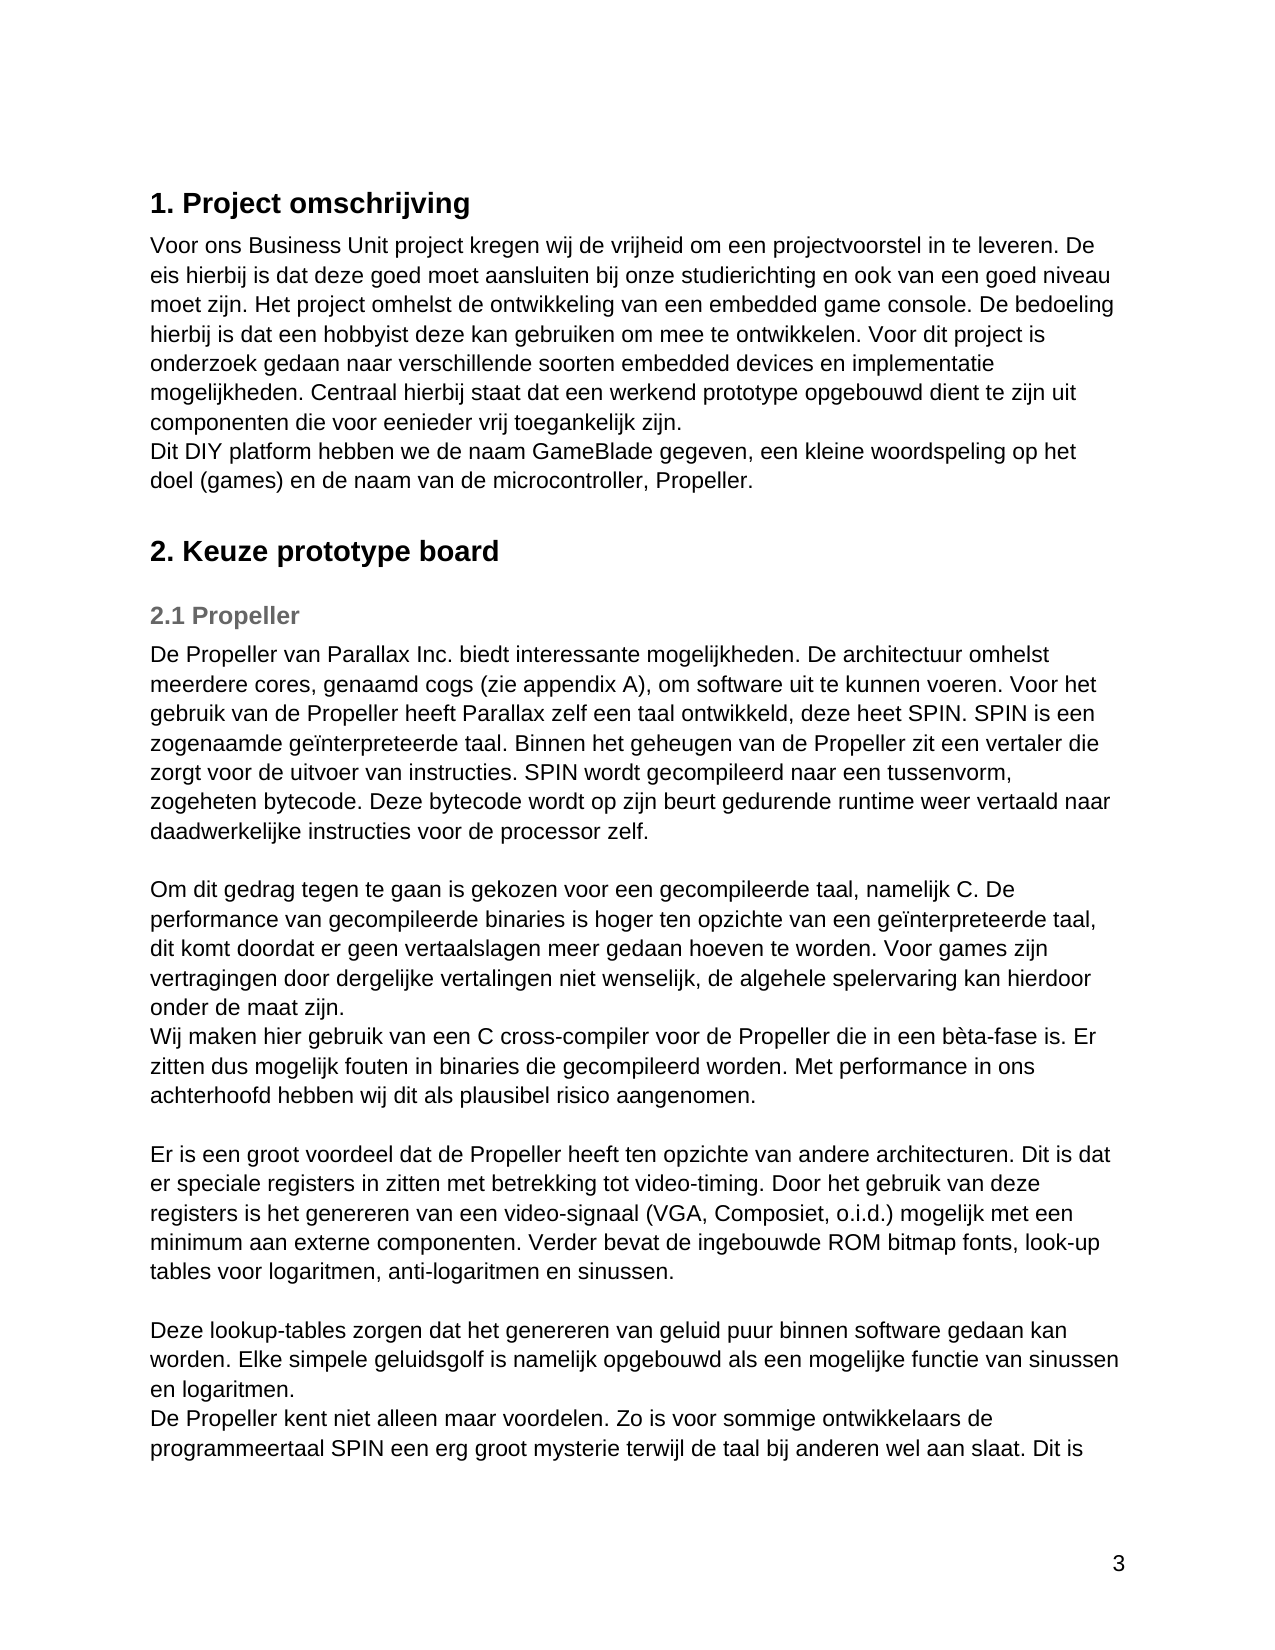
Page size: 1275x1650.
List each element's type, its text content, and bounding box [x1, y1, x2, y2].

text Dit DIY platform hebben we de naam GameBlade gegeven, een kleine woordspeling op het doel (games) en de naam van de microcontroller, Propeller. [150, 439, 1125, 494]
text Om dit gedrag tegen te gaan is gekozen voor een gecompileerde taal, namelijk C. De performance van gecompileerde binaries is hoger ten opzichte van een geïnterpreteerde taal, dit komt doordat er geen vertaalslagen meer gedaan hoeven te worden. Voor games zijn vertragingen door dergelijke vertalingen niet wenselijk, de algehele spelervaring kan hierdoor onder de maat zijn. [150, 877, 1125, 1020]
subtitle 2.1 Propeller [150, 602, 1125, 629]
text De Propeller van Parallax Inc. biedt interessante mogelijkheden. De architectuur omhelst meerdere cores, genaamd cogs (zie appendix A), om software uit te kunnen voeren. Voor het gebruik van de Propeller heeft Parallax zelf een taal ontwikkeld, deze heet SPIN. SPIN is een zogenaamde geïnterpreteerde taal. Binnen het geheugen van de Propeller zit een vertaler die zorgt voor de uitvoer van instructies. SPIN wordt gecompileerd naar een tussenvorm, zogeheten bytecode. Deze bytecode wordt op zijn beurt gedurende runtime weer vertaald naar daadwerkelijke instructies voor de processor zelf. [150, 642, 1125, 844]
text Deze lookup-tables zorgen dat het genereren van geluid puur binnen software gedaan kan worden. Elke simpele geluidsgolf is namelijk opgebouwd als een mogelijke functie van sinussen en logaritmen. [150, 1318, 1125, 1402]
text Voor ons Business Unit project kregen wij de vrijheid om een projectvoorstel in te leveren. De eis hierbij is dat deze goed moet aansluiten bij onze studierichting en ook van een goed niveau moet zijn. Het project omhelst de ontwikkeling van een embedded game console. De bedoeling hierbij is dat een hobbyist deze kan gebruiken om mee te ontwikkelen. Voor dit project is onderzoek gedaan naar verschillende soorten embedded devices en implementatie mogelijkheden. Centraal hierbij staat dat een werkend prototype opgebouwd dient te zijn uit componenten die voor eenieder vrij toegankelijk zijn. [150, 233, 1125, 435]
subtitle 2. Keuze prototype board [150, 535, 1125, 568]
text De Propeller kent niet alleen maar voordelen. Zo is voor sommige ontwikkelaars de programmeertaal SPIN een erg groot mysterie terwijl de taal bij anderen wel aan slaat. Dit is [150, 1406, 1125, 1461]
text Er is een groot voordeel dat de Propeller heeft ten opzichte van andere architecturen. Dit is dat er speciale registers in zitten met betrekking tot video-timing. Door het gebruik van deze registers is het genereren van een video-signaal (VGA, Composiet, o.i.d.) mogelijk met een minimum aan externe componenten. Verder bevat de ingebouwde ROM bitmap fonts, look-up tables voor logaritmen, anti-logaritmen en sinussen. [150, 1141, 1125, 1284]
subtitle 1. Project omschrijving [150, 187, 1125, 220]
text Wij maken hier gebruik van een C cross-compiler voor de Propeller die in een bèta-fase is. Er zitten dus mogelijk fouten in binaries die gecompileerd worden. Met performance in ons achterhoofd hebben wij dit als plausibel risico aangenomen. [150, 1024, 1125, 1108]
